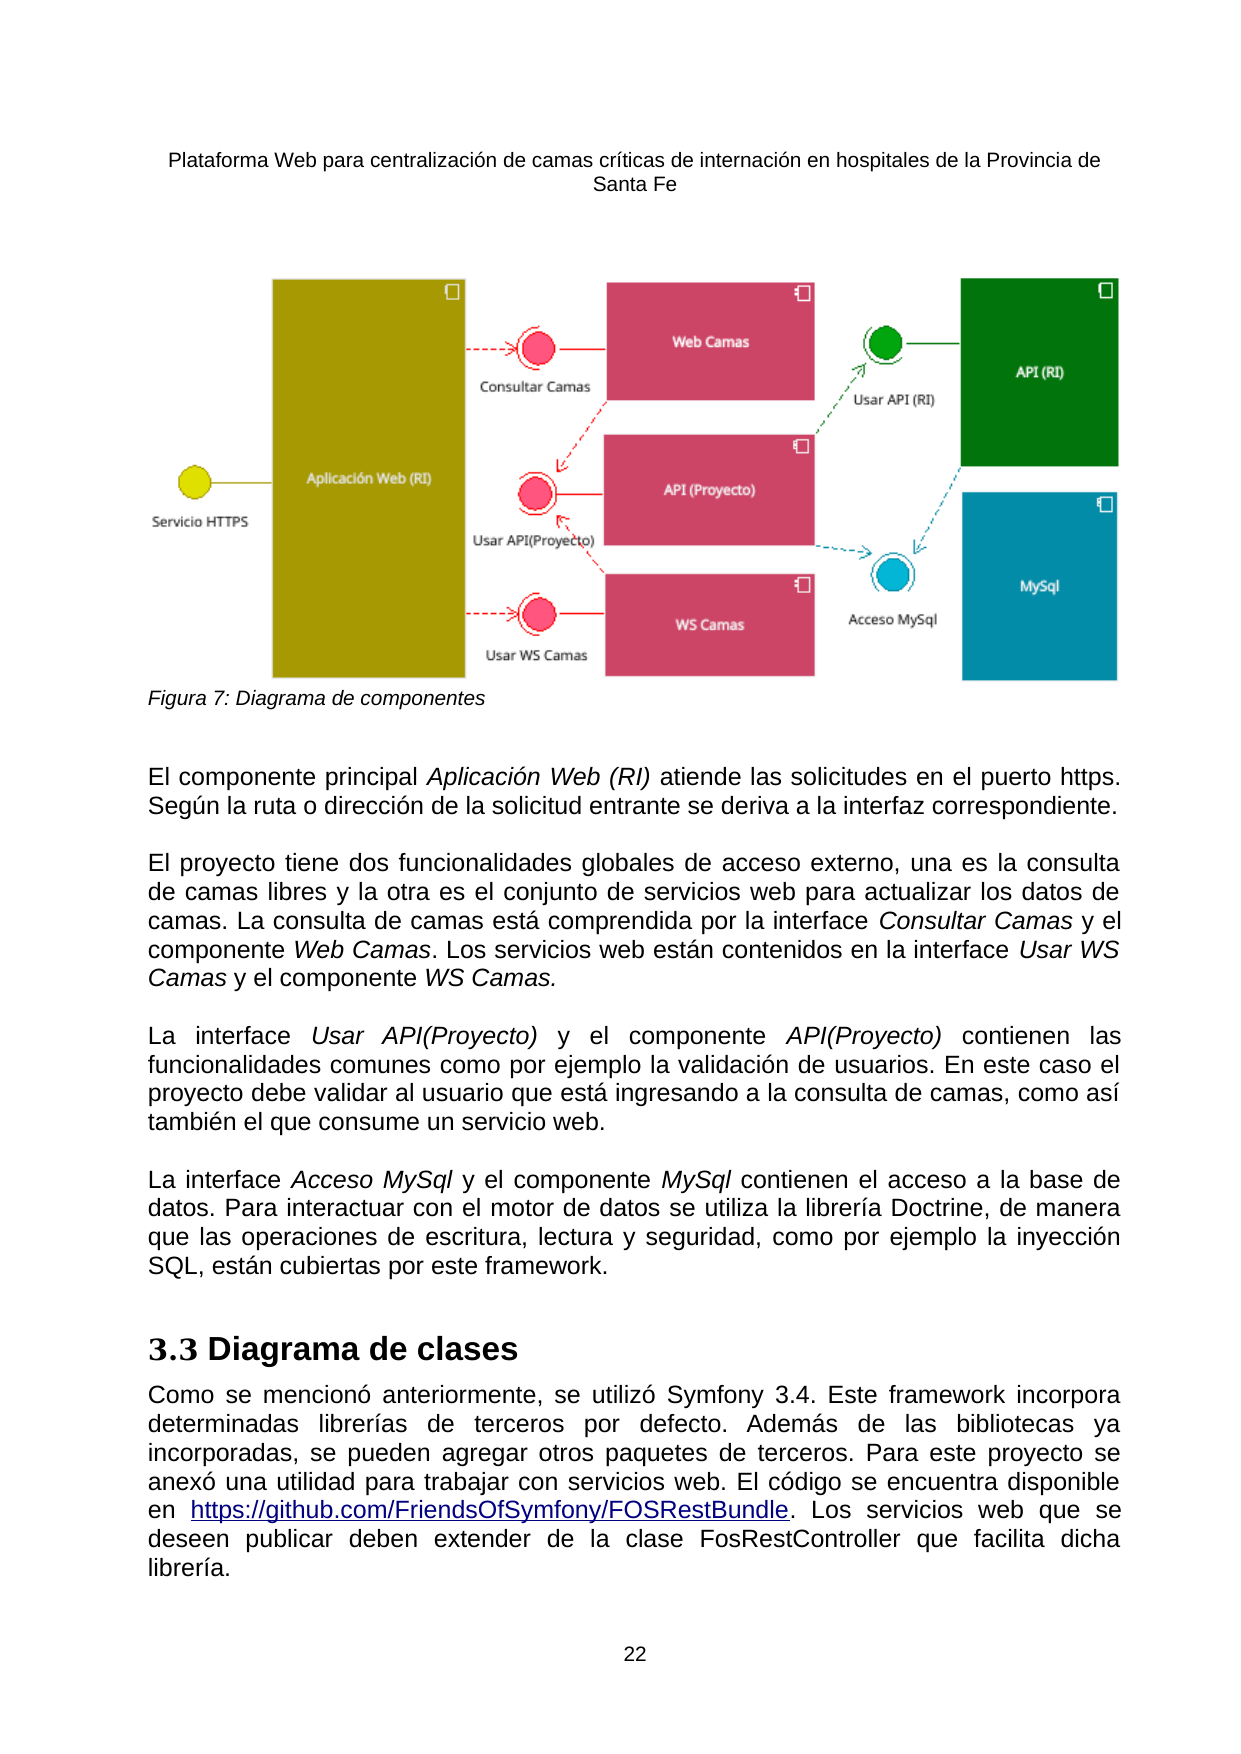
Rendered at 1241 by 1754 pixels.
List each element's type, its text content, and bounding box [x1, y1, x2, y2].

text El componente principal Aplicación Web (RI) atiende las solicitudes en el puerto https. Según la ruta o dirección de la solicitud entrante se deriva a la interfaz correspondiente. [148, 762, 1122, 820]
picture [147, 278, 1123, 682]
subtitle 3.3 Diagrama de clases [148, 1329, 1122, 1368]
text La interface Acceso MySql y el componente MySql contienen el acceso a la base de datos. Para interactuar con el motor de datos se utiliza la librería Doctrine, de manera que las operaciones de escritura, lectura y seguridad, como por ejemplo la inyección SQL, están cubiertas por este framework. [148, 1165, 1122, 1280]
text El proyecto tiene dos funcionalidades globales de acceso externo, una es la consulta de camas libres y la otra es el conjunto de servicios web para actualizar los datos de camas. La consulta de camas está comprendida por la interface Consultar Camas y el componente Web Camas. Los servicios web están contenidos en la interface Usar WS Camas y el componente WS Camas. [148, 848, 1122, 992]
text La interface Usar API(Proyecto) y el componente API(Proyecto) contienen las funcionalidades comunes como por ejemplo la validación de usuarios. En este caso el proyecto debe validar al usuario que está ingresando a la consulta de camas, como así también el que consume un servicio web. [148, 1021, 1122, 1136]
text Como se mencionó anteriormente, se utilizó Symfony 3.4. Este framework incorpora determinadas librerías de terceros por defecto. Además de las bibliotecas ya incorporadas, se pueden agregar otros paquetes de terceros. Para este proyecto se anexó una utilidad para trabajar con servicios web. El código se encuentra disponible en https://github.com/FriendsOfSymfony/FOSRestBundle. Los servicios web que se deseen publicar deben extender de la clase FosRestController que facilita dicha librería. [148, 1380, 1122, 1581]
text Figura 7: Diagrama de componentes [148, 682, 1122, 710]
